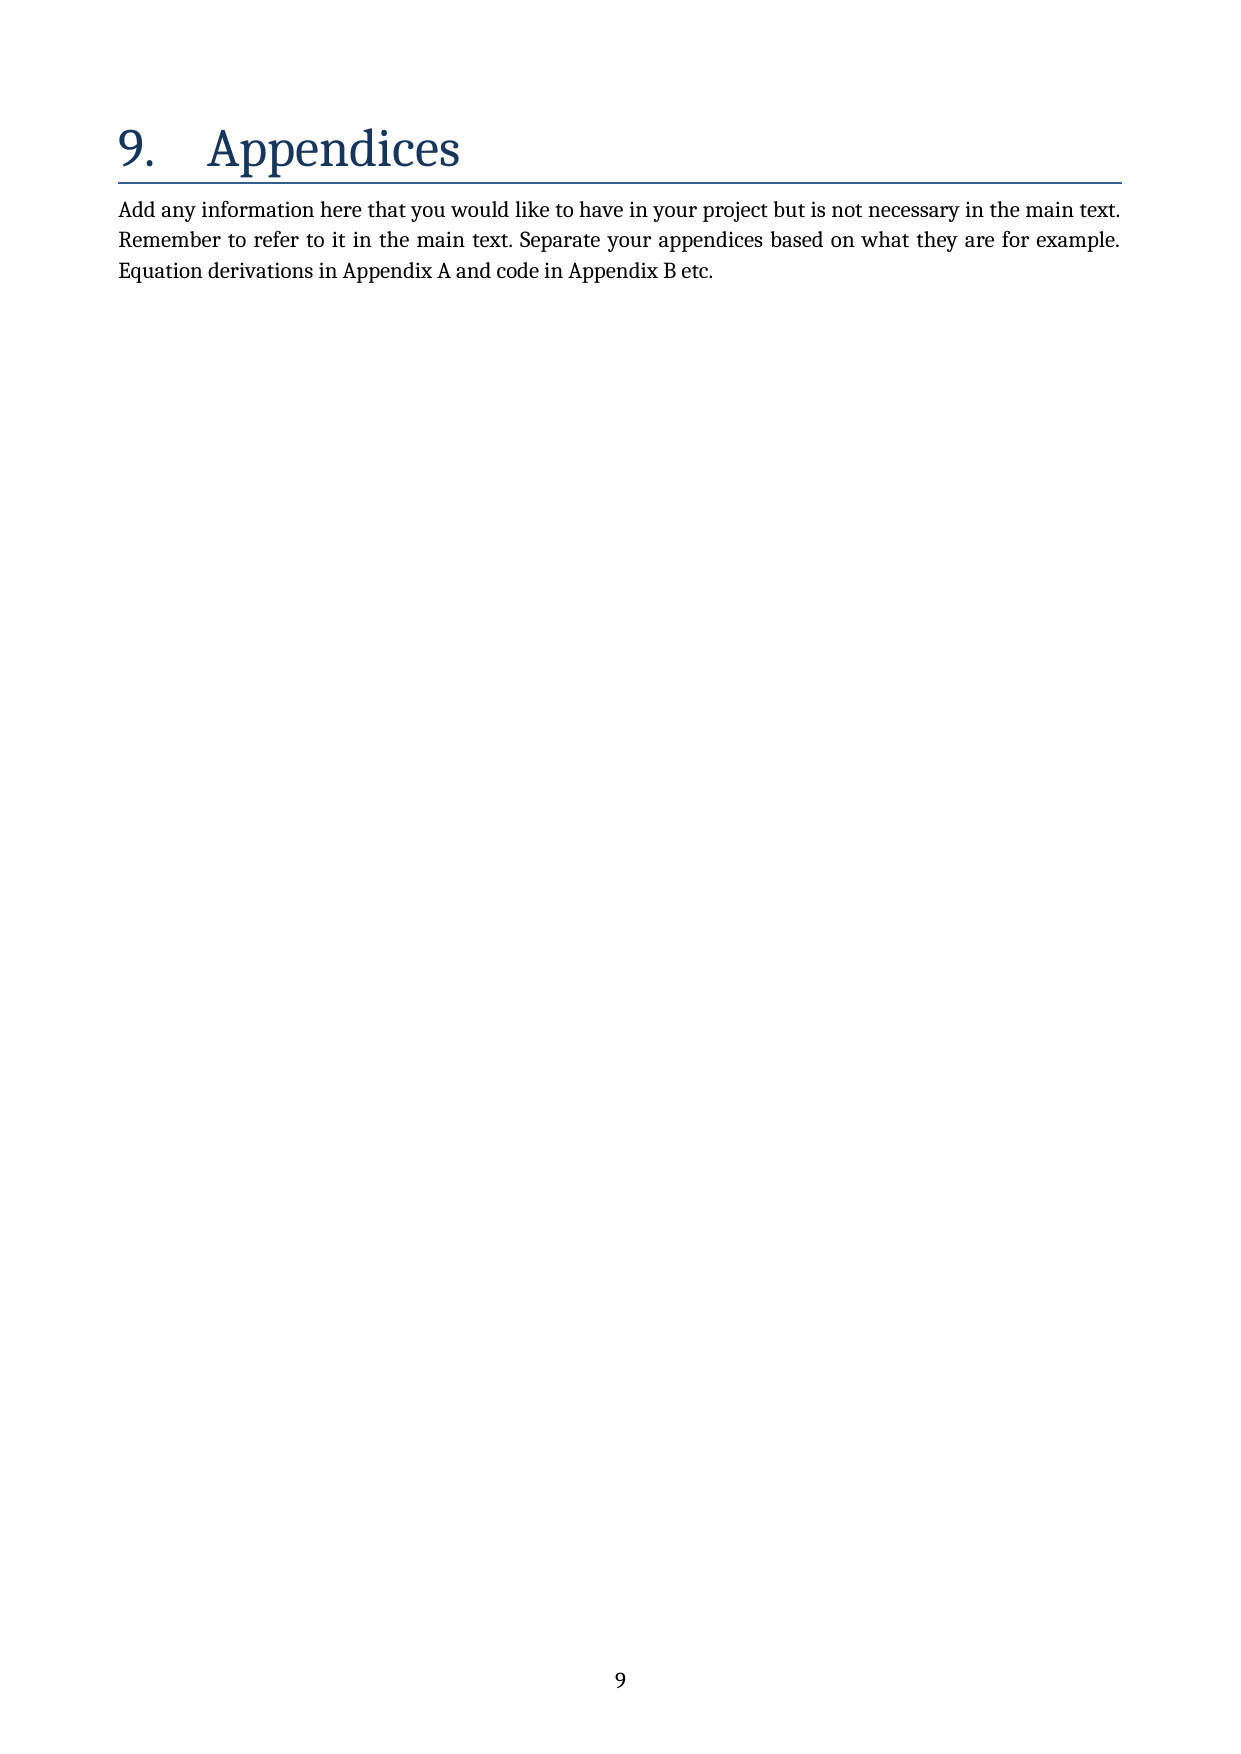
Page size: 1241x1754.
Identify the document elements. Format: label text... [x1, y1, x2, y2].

text Add any information here that you would like to have in your project but is not necessary in the main text. Remember to refer to it in the main text. Separate your appendices based on what they are for example. Equation derivations in Appendix A and code in Appendix B etc. [118, 197, 1122, 284]
subtitle Appendices [118, 118, 1122, 182]
